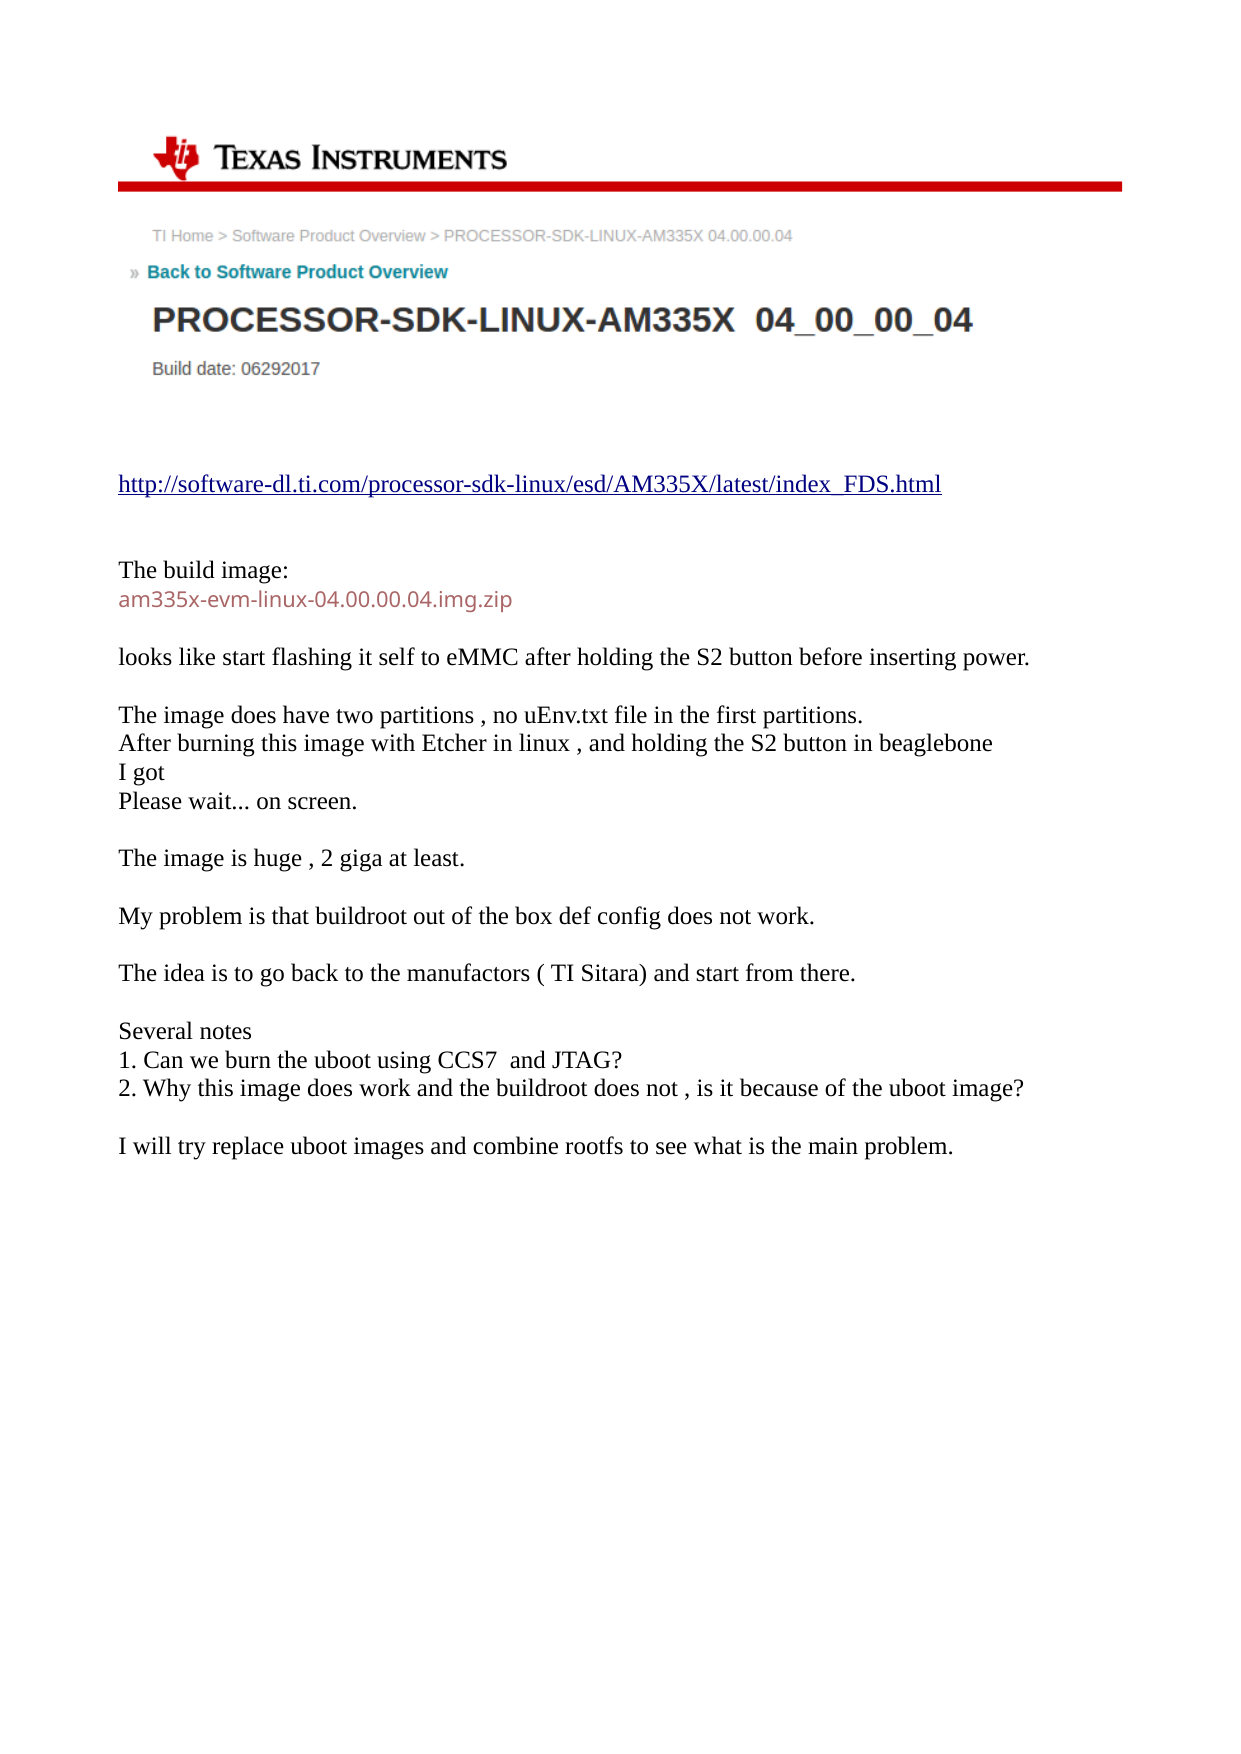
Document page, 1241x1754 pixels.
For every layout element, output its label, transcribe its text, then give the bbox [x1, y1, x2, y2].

text I will try replace uboot images and combine rootfs to see what is the main problem. [118, 1131, 1122, 1160]
text am335x-evm-linux-04.00.00.04.img.zip [118, 584, 1122, 613]
text The idea is to go back to the manufactors ( TI Sitara) and start from there. [118, 958, 1122, 987]
picture [118, 118, 1123, 412]
text 1. Can we burn the uboot using CCS7 and JTAG? [118, 1045, 1122, 1073]
text The image is huge , 2 giga at least. [118, 843, 1122, 872]
text After burning this image with Etcher in linux , and holding the S2 button in beaglebone [118, 728, 1122, 757]
text I got [118, 757, 1122, 786]
text The image does have two partitions , no uEnv.txt file in the first partitions. [118, 700, 1122, 728]
text Several notes [118, 1016, 1122, 1045]
text looks like start flashing it self to eMMC after holding the S2 button before inserting power. [118, 642, 1122, 671]
text Please wait... on screen. [118, 786, 1122, 815]
text My problem is that buildroot out of the box def config does not work. [118, 901, 1122, 930]
text 2. Why this image does work and the buildroot does not , is it because of the uboot image? [118, 1073, 1122, 1102]
text http://software-dl.ti.com/processor-sdk-linux/esd/AM335X/latest/index_FDS.html [118, 469, 1122, 497]
text The build image: [118, 555, 1122, 584]
